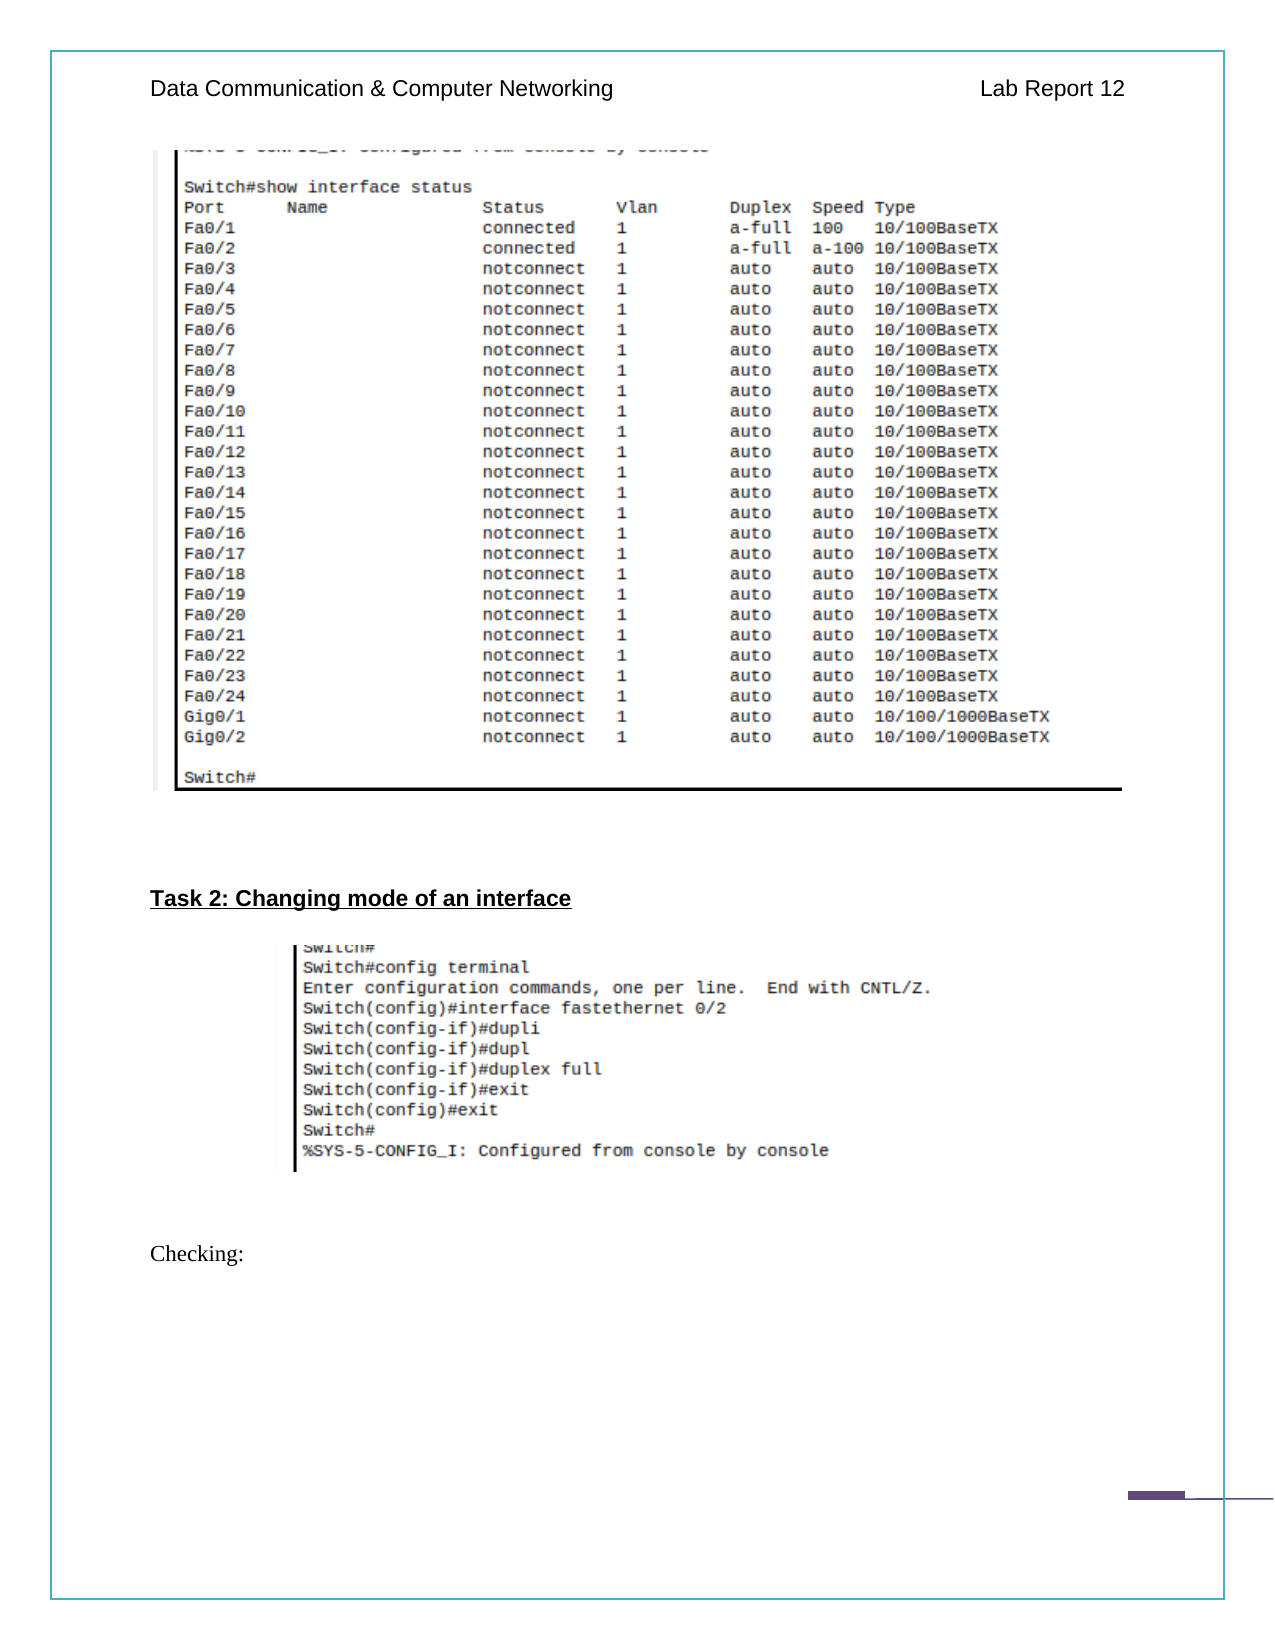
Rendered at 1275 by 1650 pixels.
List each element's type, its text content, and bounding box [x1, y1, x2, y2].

picture [153, 150, 1122, 791]
picture [275, 945, 1000, 1172]
text Checking: [150, 1240, 1125, 1297]
text Task 2: Changing mode of an interface [150, 885, 1125, 911]
